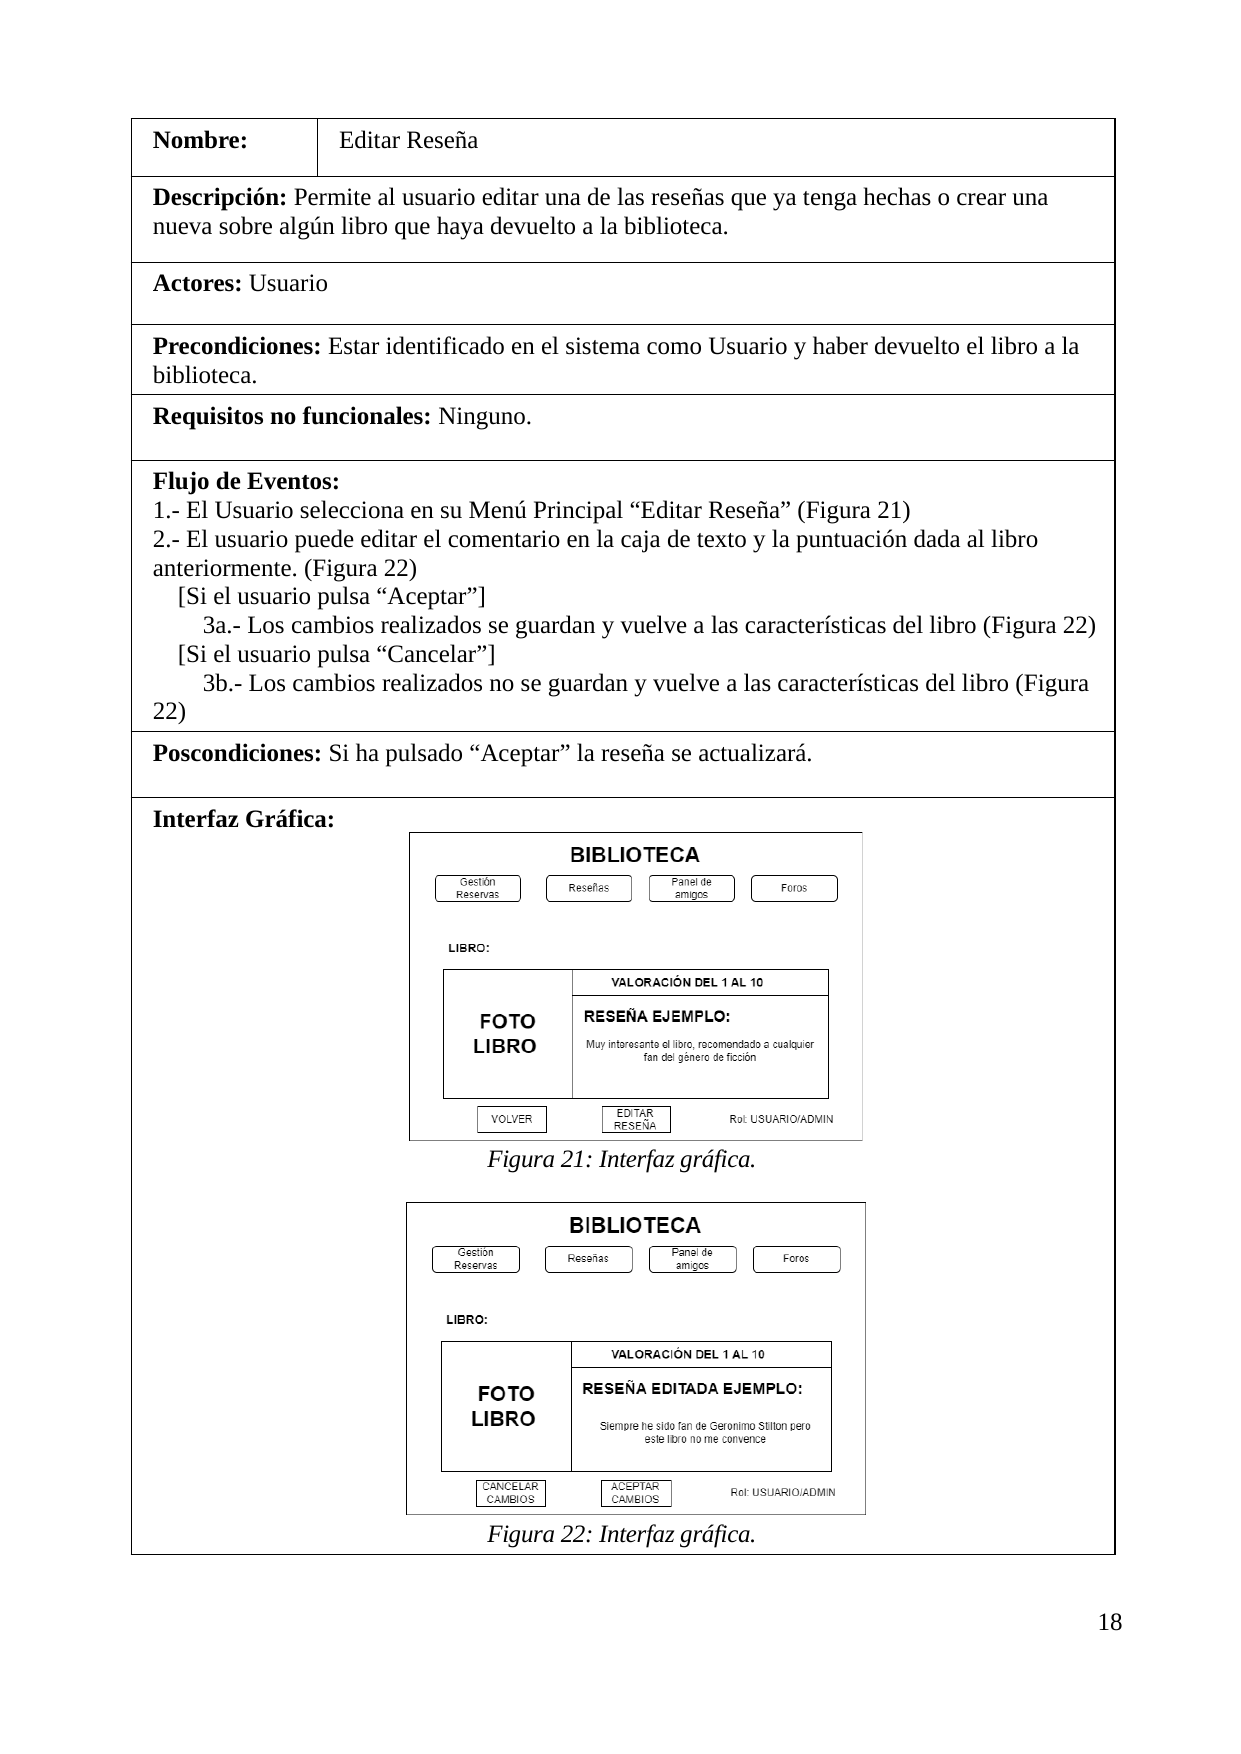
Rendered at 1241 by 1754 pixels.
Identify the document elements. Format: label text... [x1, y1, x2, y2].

picture [380, 1202, 866, 1515]
table_cell Actores: Usuario [132, 263, 1114, 324]
table_cell Requisitos no funcionales: Ninguno. [132, 395, 1114, 460]
table_cell Descripción: Permite al usuario editar una de las reseñas que ya tenga hechas o crear una nueva sobre algún libro que haya devuelto a la biblioteca. [132, 177, 1114, 262]
table_cell Interfaz Gráfica: Figura 21: Interfaz gráfica. Figura 22: Interfaz gráfica. [132, 798, 1114, 1554]
table_cell Precondiciones: Estar identificado en el sistema como Usuario y haber devuelto el libro a la biblioteca. [132, 325, 1114, 394]
picture [383, 832, 863, 1141]
table_header Editar Reseña [318, 119, 1114, 176]
table_header Nombre: [132, 119, 317, 176]
table_cell Poscondiciones: Si ha pulsado “Aceptar” la reseña se actualizará. [132, 732, 1114, 797]
table_cell Flujo de Eventos: 1.- El Usuario selecciona en su Menú Principal “Editar Reseña” (Figura 21) 2.- El usuario puede editar el comentario en la caja de texto y la puntuación dada al libro anteriormente. (Figura 22) [Si el usuario pulsa “Aceptar”] 3a.- Los cambios realizados se guardan y vuelve a las características del libro (Figura 22) [Si el usuario pulsa “Cancelar”] 3b.- Los cambios realizados no se guardan y vuelve a las características del libro (Figura 22) [132, 461, 1114, 731]
